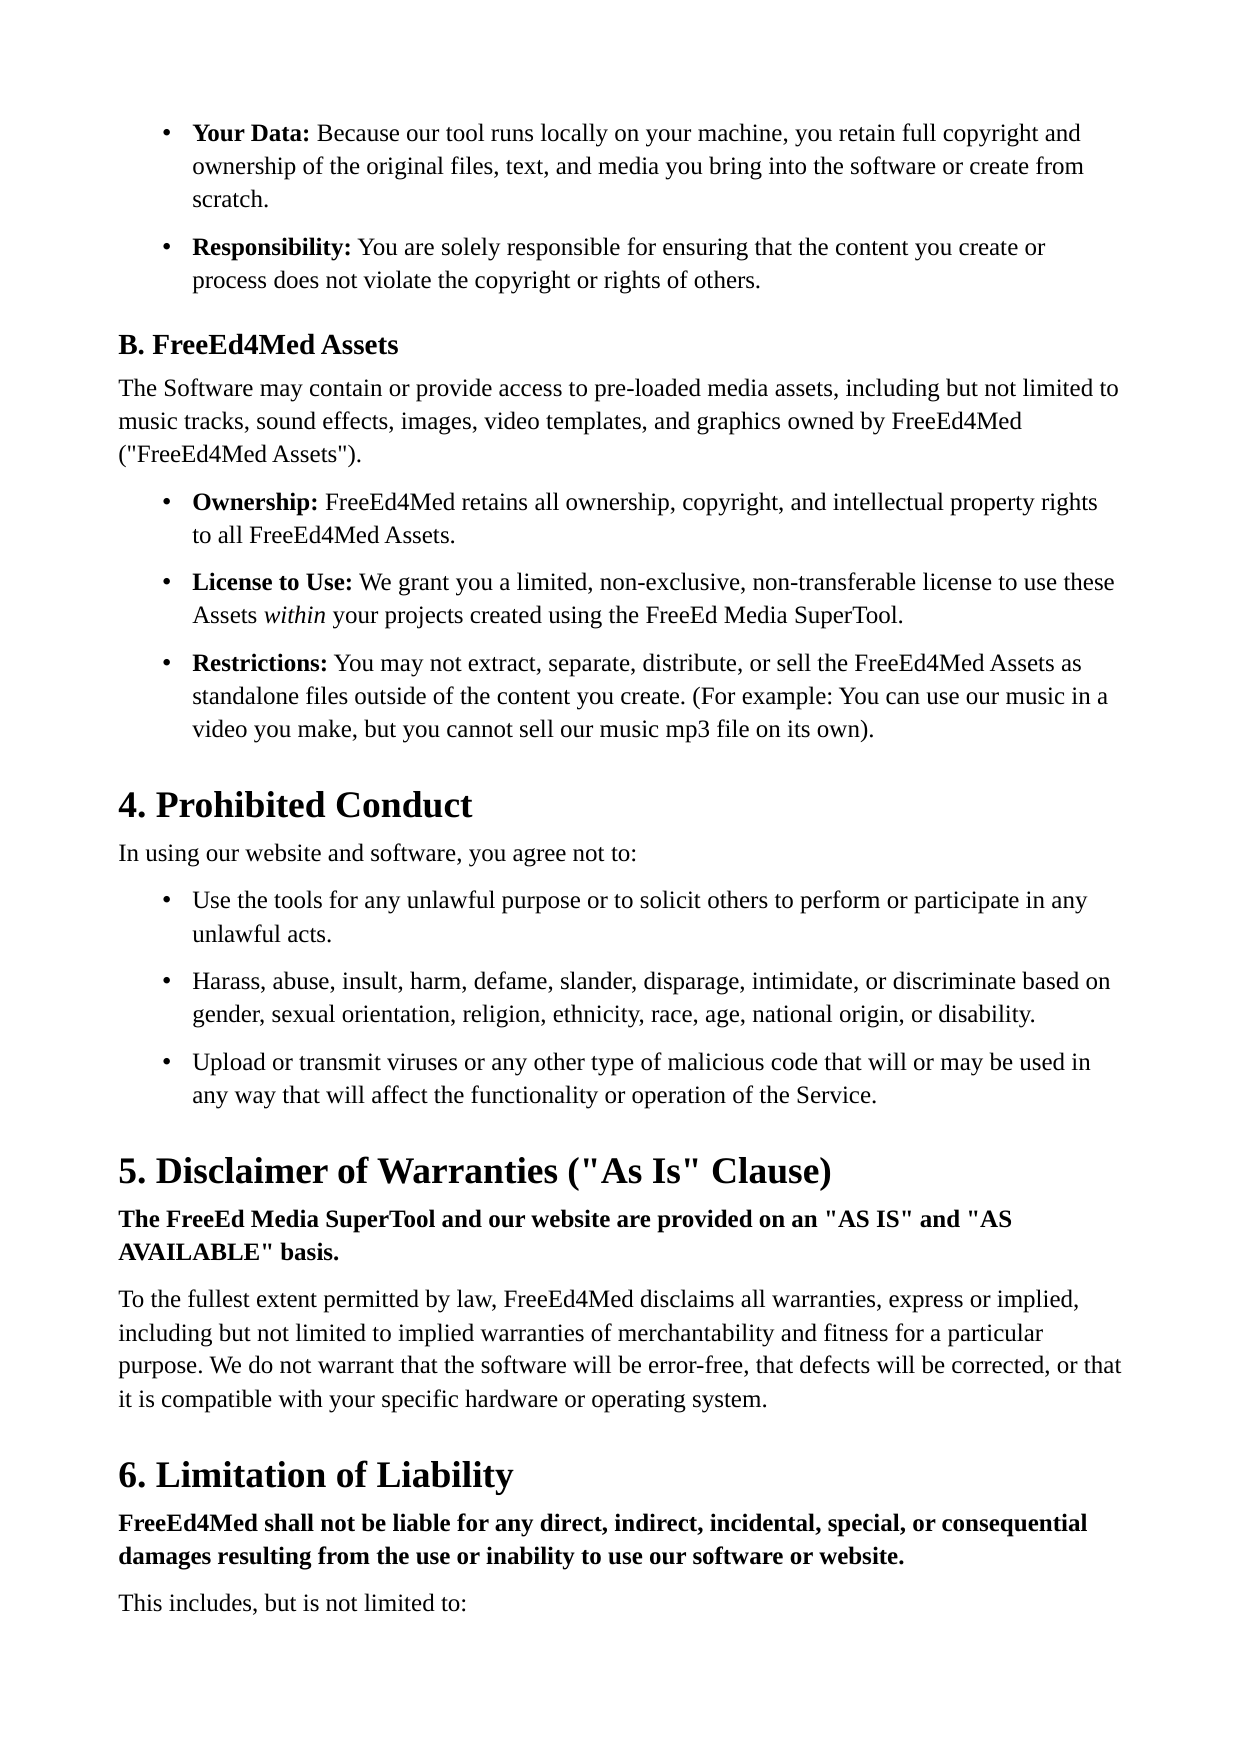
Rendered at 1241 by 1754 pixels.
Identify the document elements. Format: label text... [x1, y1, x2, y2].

list Ownership: FreeEd4Med retains all ownership, copyright, and intellectual property rights to all FreeEd4Med Assets. [162, 487, 1122, 548]
list Restrictions: You may not extract, separate, distribute, or sell the FreeEd4Med Assets as standalone files outside of the content you create. (For example: You can use our music in a video you make, but you cannot sell our music mp3 file on its own). [162, 648, 1122, 743]
list Upload or transmit viruses or any other type of malicious code that will or may be used in any way that will affect the functionality or operation of the Service. [162, 1047, 1122, 1109]
text The FreeEd Media SuperTool and our website are provided on an "AS IS" and "AS AVAILABLE" basis. [118, 1204, 1122, 1266]
text To the fullest extent permitted by law, FreeEd4Med disclaims all warranties, express or implied, including but not limited to implied warranties of merchantability and fitness for a particular purpose. We do not warrant that the software will be error-free, that defects will be corrected, or that it is compatible with your specific hardware or operating system. [118, 1284, 1122, 1412]
list Use the tools for any unlawful purpose or to solicit others to perform or participate in any unlawful acts. [162, 886, 1122, 947]
subtitle 5. Disclaimer of Warranties ("As Is" Clause) [118, 1148, 1122, 1191]
text This includes, but is not limited to: [118, 1588, 1122, 1617]
subtitle 6. Limitation of Liability [118, 1452, 1122, 1495]
list Harass, abuse, insult, harm, defame, slander, disparage, intimidate, or discriminate based on gender, sexual orientation, religion, ethnicity, race, age, national origin, or disability. [162, 966, 1122, 1028]
subtitle B. FreeEd4Med Assets [118, 327, 1122, 361]
text The Software may contain or provide access to pre-loaded media assets, including but not limited to music tracks, sound effects, images, video templates, and graphics owned by FreeEd4Med ("FreeEd4Med Assets"). [118, 373, 1122, 468]
list Responsibility: You are solely responsible for ensuring that the content you create or process does not violate the copyright or rights of others. [162, 232, 1122, 293]
text In using our website and software, you agree not to: [118, 838, 1122, 867]
text FreeEd4Med shall not be liable for any direct, indirect, incidental, special, or consequential damages resulting from the use or inability to use our software or website. [118, 1508, 1122, 1569]
list Your Data: Because our tool runs locally on your machine, you retain full copyright and ownership of the original files, text, and media you bring into the software or create from scratch. [162, 118, 1122, 213]
subtitle 4. Prohibited Conduct [118, 782, 1122, 826]
list License to Use: We grant you a limited, non-exclusive, non-transferable license to use these Assets within your projects created using the FreeEd Media SuperTool. [162, 567, 1122, 629]
